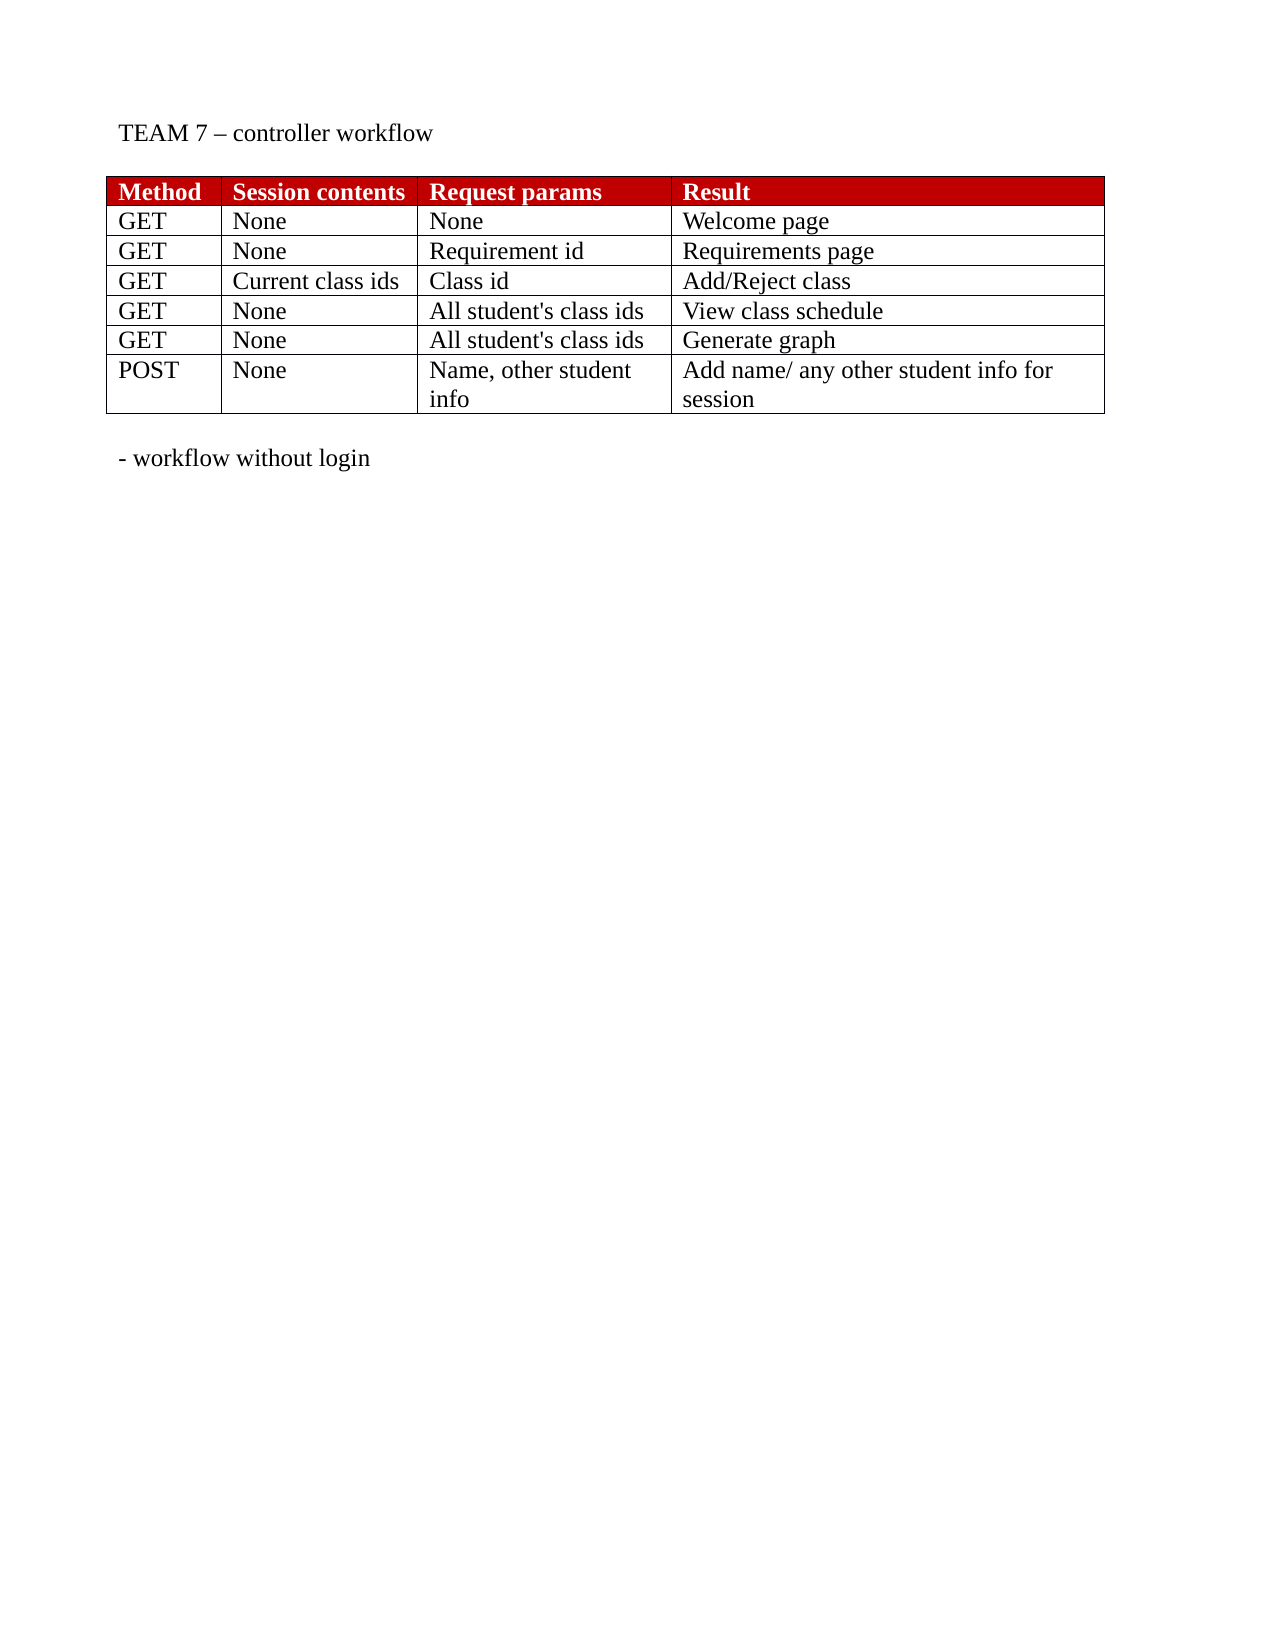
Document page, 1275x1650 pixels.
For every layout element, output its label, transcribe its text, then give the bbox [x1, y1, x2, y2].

table_cell Name, other student info [418, 355, 671, 413]
text - workflow without login [118, 443, 1157, 471]
table_cell Generate graph [672, 326, 1104, 354]
table_cell POST [107, 355, 221, 413]
table_cell Add name/ any other student info for session [672, 355, 1104, 413]
table_cell View class schedule [672, 296, 1104, 324]
table_cell None [222, 355, 417, 413]
table_cell None [222, 206, 417, 235]
table_cell GET [107, 326, 221, 354]
table_cell GET [107, 296, 221, 324]
table_header Session contents [222, 177, 417, 205]
table_cell Requirement id [418, 236, 671, 265]
table_cell GET [107, 236, 221, 265]
table_cell GET [107, 266, 221, 295]
table_cell GET [107, 206, 221, 235]
table_header Result [672, 177, 1104, 205]
text TEAM 7 – controller workflow [118, 118, 1157, 147]
table_cell None [418, 206, 671, 235]
table_cell None [222, 296, 417, 324]
table_cell Add/Reject class [672, 266, 1104, 295]
table_cell All student's class ids [418, 296, 671, 324]
table_cell Class id [418, 266, 671, 295]
table_cell None [222, 236, 417, 265]
table_cell None [222, 326, 417, 354]
table_cell All student's class ids [418, 326, 671, 354]
table_header Request params [418, 177, 671, 205]
table_cell Current class ids [222, 266, 417, 295]
table_cell Requirements page [672, 236, 1104, 265]
table_header Method [107, 177, 221, 205]
table_cell Welcome page [672, 206, 1104, 235]
